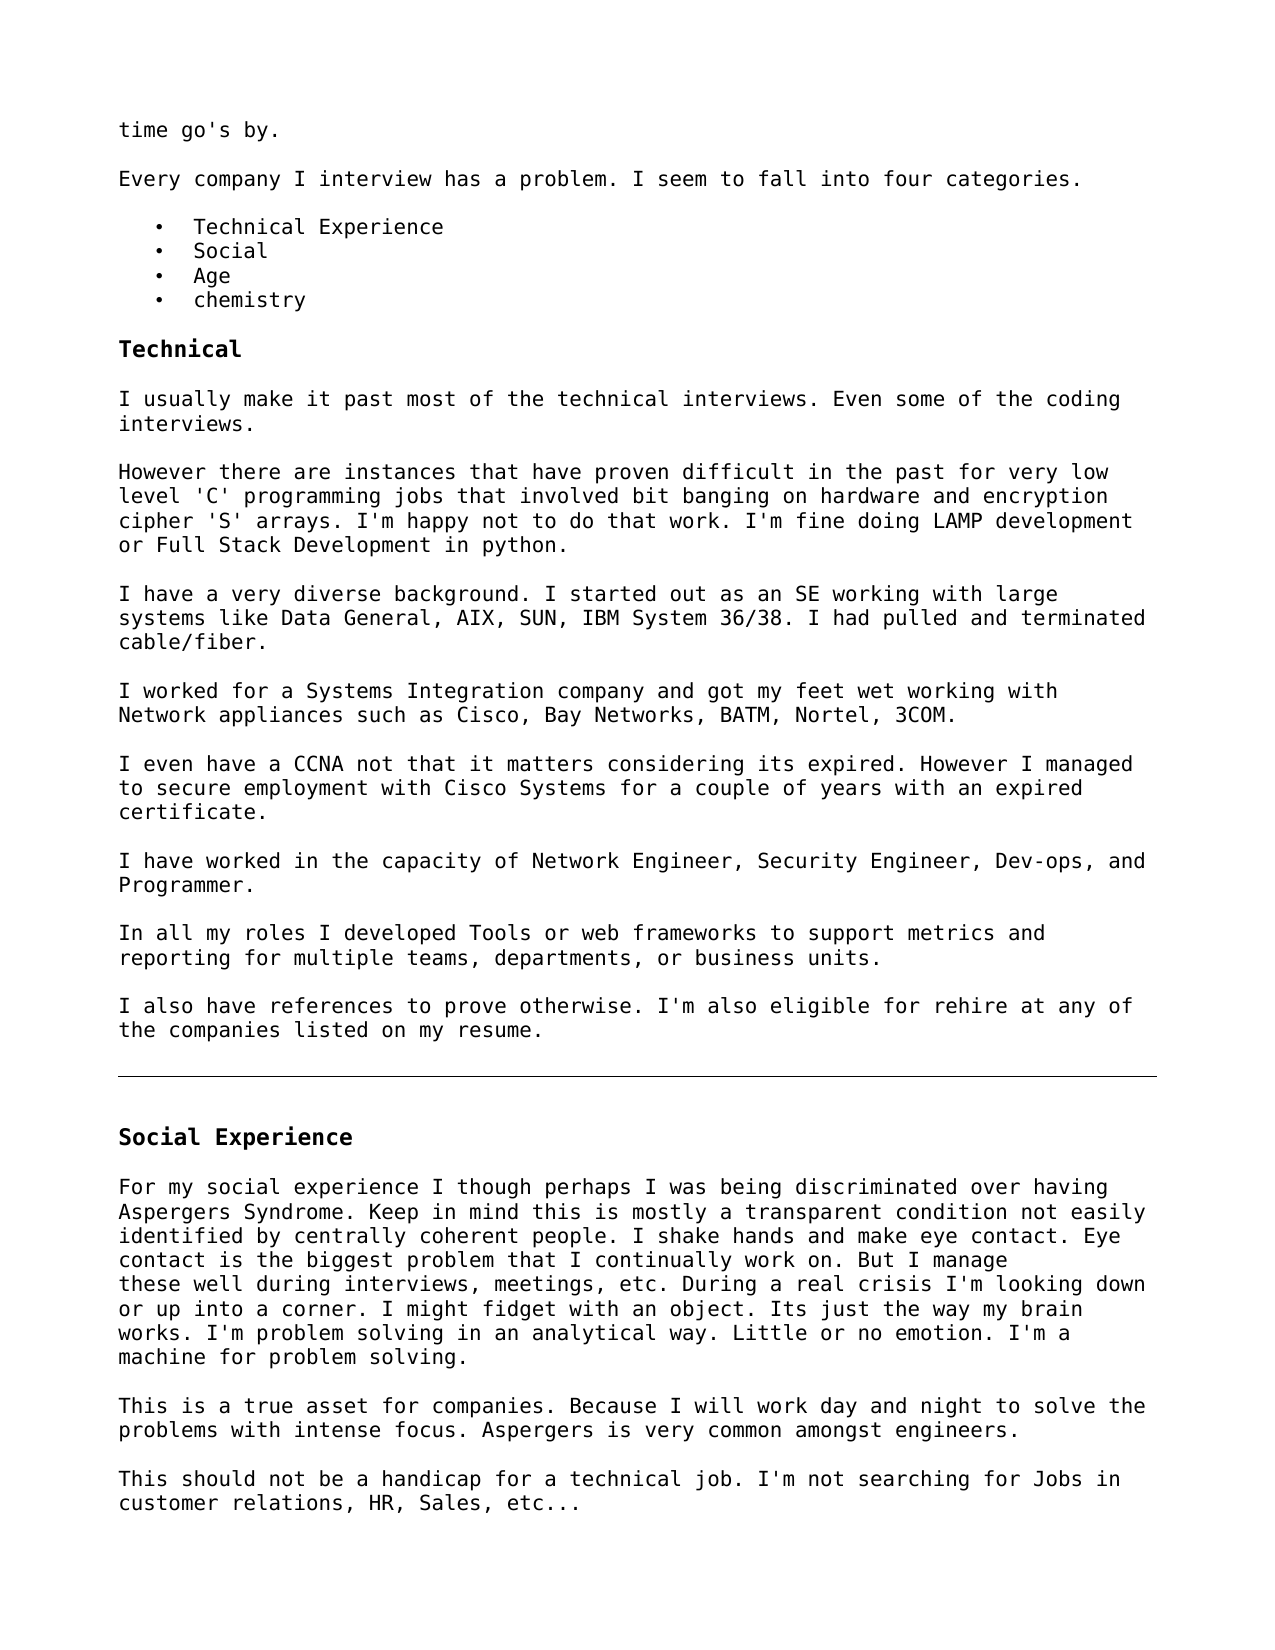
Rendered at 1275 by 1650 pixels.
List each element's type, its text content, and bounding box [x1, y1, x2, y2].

text I worked for a Systems Integration company and got my feet wet working with Network appliances such as Cisco, Bay Networks, BATM, Nortel, 3COM. [118, 679, 1157, 727]
text I usually make it past most of the technical interviews. Even some of the coding interviews. [118, 387, 1157, 436]
text Technical [118, 337, 1157, 363]
text I have a very diverse background. I started out as an SE working with large systems like Data General, AIX, SUN, IBM System 36/38. I had pulled and terminated cable/fiber. [118, 582, 1157, 654]
text Every company I interview has a problem. I seem to fall into four categories. [118, 167, 1157, 191]
list chemistry [156, 288, 1157, 312]
text I also have references to prove otherwise. I'm also eligible for rehire at any of the companies listed on my resume. [118, 994, 1157, 1043]
list Social [156, 239, 1157, 264]
text these well during interviews, meetings, etc. During a real crisis I'm looking down or up into a corner. I might fidget with an object. Its just the way my brain works. I'm problem solving in an analytical way. Little or no emotion. I'm a machine for problem solving. [118, 1272, 1157, 1369]
text This should not be a handicap for a technical job. I'm not searching for Jobs in customer relations, HR, Sales, etc... [118, 1467, 1157, 1515]
text time go's by. [118, 118, 1157, 142]
list Technical Experience [156, 215, 1157, 239]
text For my social experience I though perhaps I was being discriminated over having Aspergers Syndrome. Keep in mind this is mostly a transparent condition not easily identified by centrally coherent people. I shake hands and make eye contact. Eye contact is the biggest problem that I continually work on. But I manage [118, 1175, 1157, 1272]
text In all my roles I developed Tools or web frameworks to support metrics and reporting for multiple teams, departments, or business units. [118, 921, 1157, 970]
text This is a true asset for companies. Because I will work day and night to solve the problems with intense focus. Aspergers is very common amongst engineers. [118, 1394, 1157, 1442]
text I even have a CCNA not that it matters considering its expired. However I managed to secure employment with Cisco Systems for a couple of years with an expired certificate. [118, 752, 1157, 824]
text I have worked in the capacity of Network Engineer, Security Engineer, Dev-ops, and Programmer. [118, 849, 1157, 897]
text However there are instances that have proven difficult in the past for very low level 'C' programming jobs that involved bit banging on hardware and encryption cipher 'S' arrays. I'm happy not to do that work. I'm fine doing LAMP development or Full Stack Development in python. [118, 460, 1157, 557]
text Social Experience [118, 1124, 1157, 1151]
list Age [156, 264, 1157, 288]
